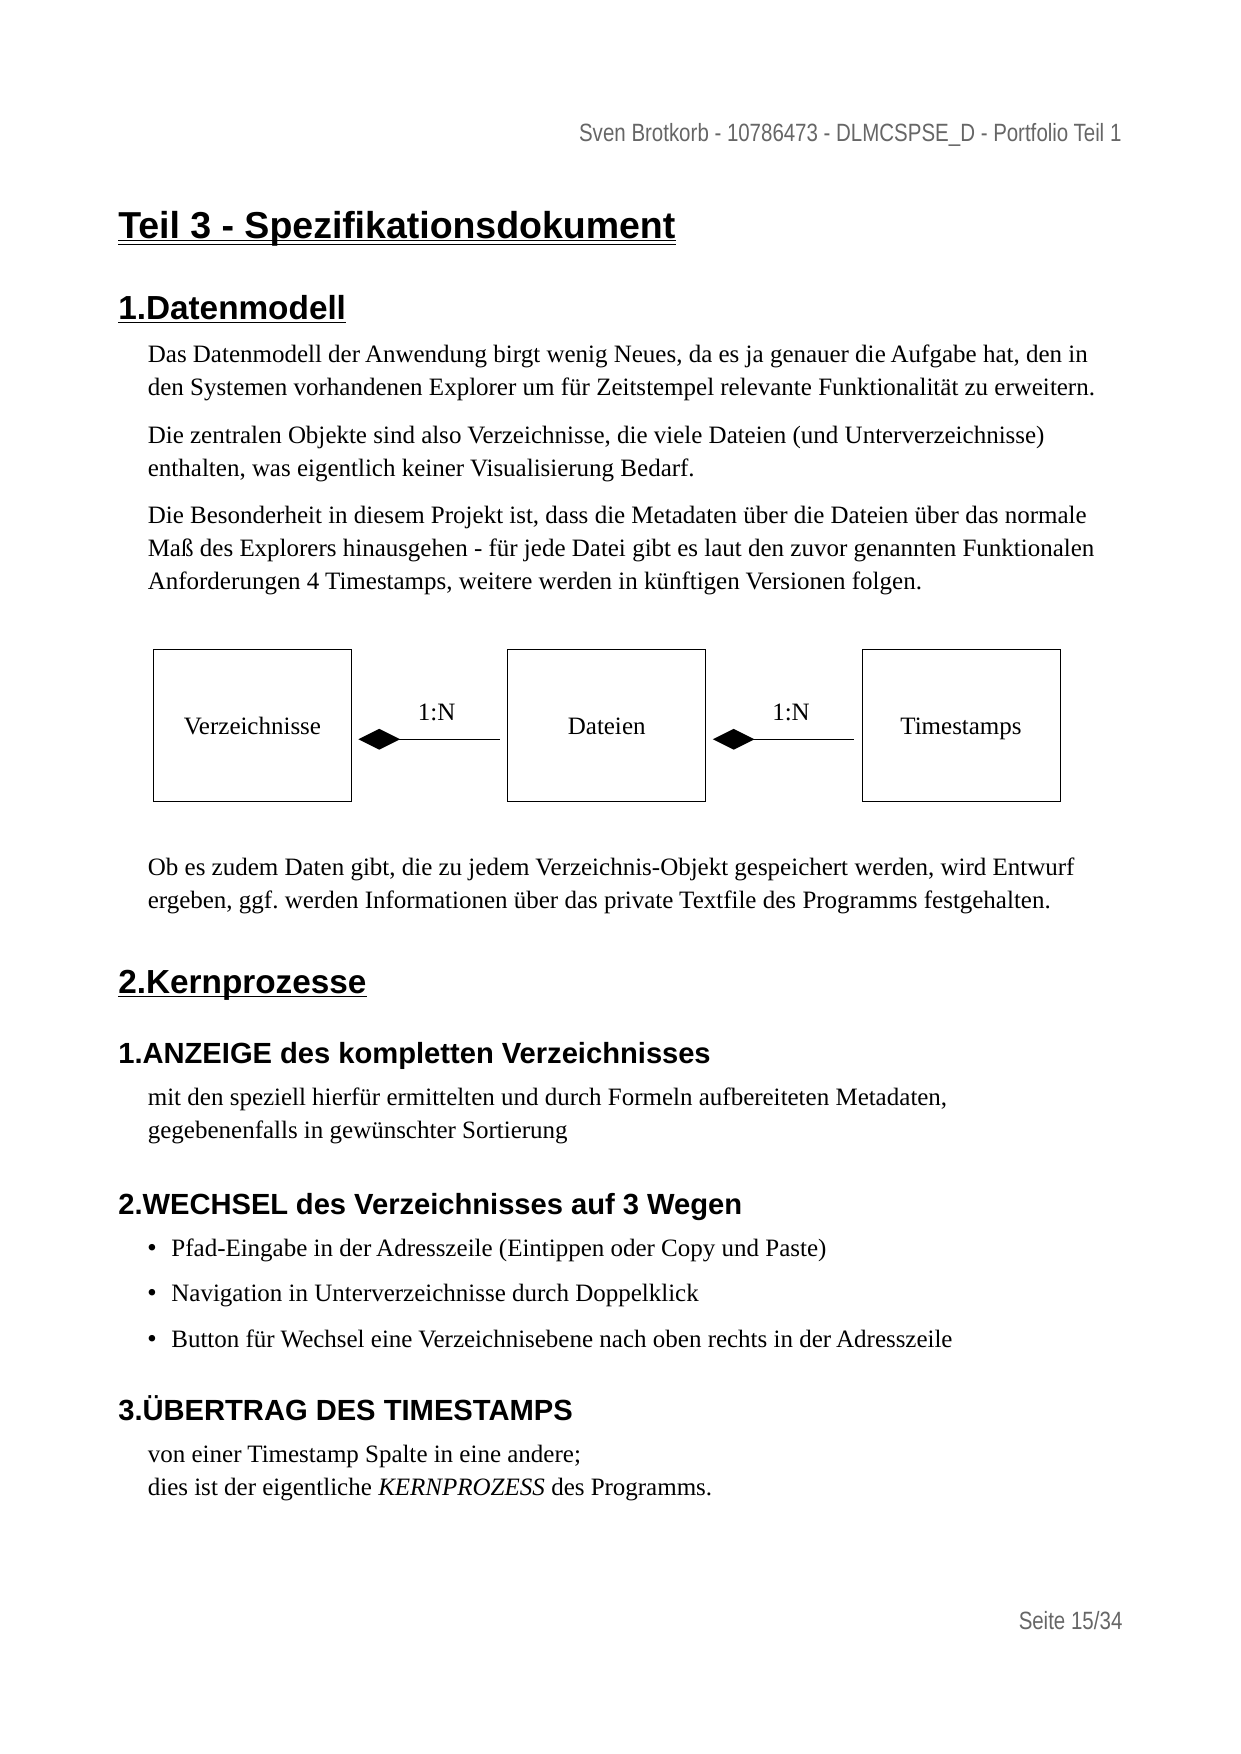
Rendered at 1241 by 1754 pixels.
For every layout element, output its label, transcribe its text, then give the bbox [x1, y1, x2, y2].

text Die zentralen Objekte sind also Verzeichnisse, die viele Dateien (und Unterverzeichnisse) enthalten, was eigentlich keiner Visualisierung Bedarf. [148, 420, 1122, 481]
subtitle 2.Kernprozesse [118, 962, 1122, 1001]
text Ob es zudem Daten gibt, die zu jedem Verzeichnis-Objekt gespeichert werden, wird Entwurf ergeben, ggf. werden Informationen über das private Textfile des Programms festgehalten. [148, 852, 1122, 914]
text mit den speziell hierfür ermittelten und durch Formeln aufbereiteten Metadaten, gegebenenfalls in gewünschter Sortierung [148, 1082, 1122, 1144]
subtitle 1.ANZEIGE des kompletten Verzeichnisses [118, 1037, 1122, 1070]
list Pfad-Eingabe in der Adresszeile (Eintippen oder Copy und Paste) [148, 1233, 1122, 1261]
subtitle 1.Datenmodell [118, 288, 1122, 327]
text Die Besonderheit in diesem Projekt ist, dass die Metadaten über die Dateien über das normale Maß des Explorers hinausgehen - für jede Datei gibt es laut den zuvor genannten Funktionalen Anforderungen 4 Timestamps, weitere werden in künftigen Versionen folgen. [148, 500, 1122, 595]
subtitle 2.WECHSEL des Verzeichnisses auf 3 Wegen [118, 1187, 1122, 1220]
subtitle 3.ÜBERTRAG DES TIMESTAMPS [118, 1393, 1122, 1426]
list Navigation in Unterverzeichnisse durch Doppelklick [148, 1278, 1122, 1307]
subtitle Teil 3 - Spezifikationsdokument [118, 203, 1122, 246]
list Button für Wechsel eine Verzeichnisebene nach oben rechts in der Adresszeile [148, 1324, 1122, 1352]
text von einer Timestamp Spalte in eine andere; dies ist der eigentliche KERNPROZESS des Programms. [148, 1439, 1122, 1501]
text Das Datenmodell der Anwendung birgt wenig Neues, da es ja genauer die Aufgabe hat, den in den Systemen vorhandenen Explorer um für Zeitstempel relevante Funktionalität zu erweitern. [148, 339, 1122, 401]
